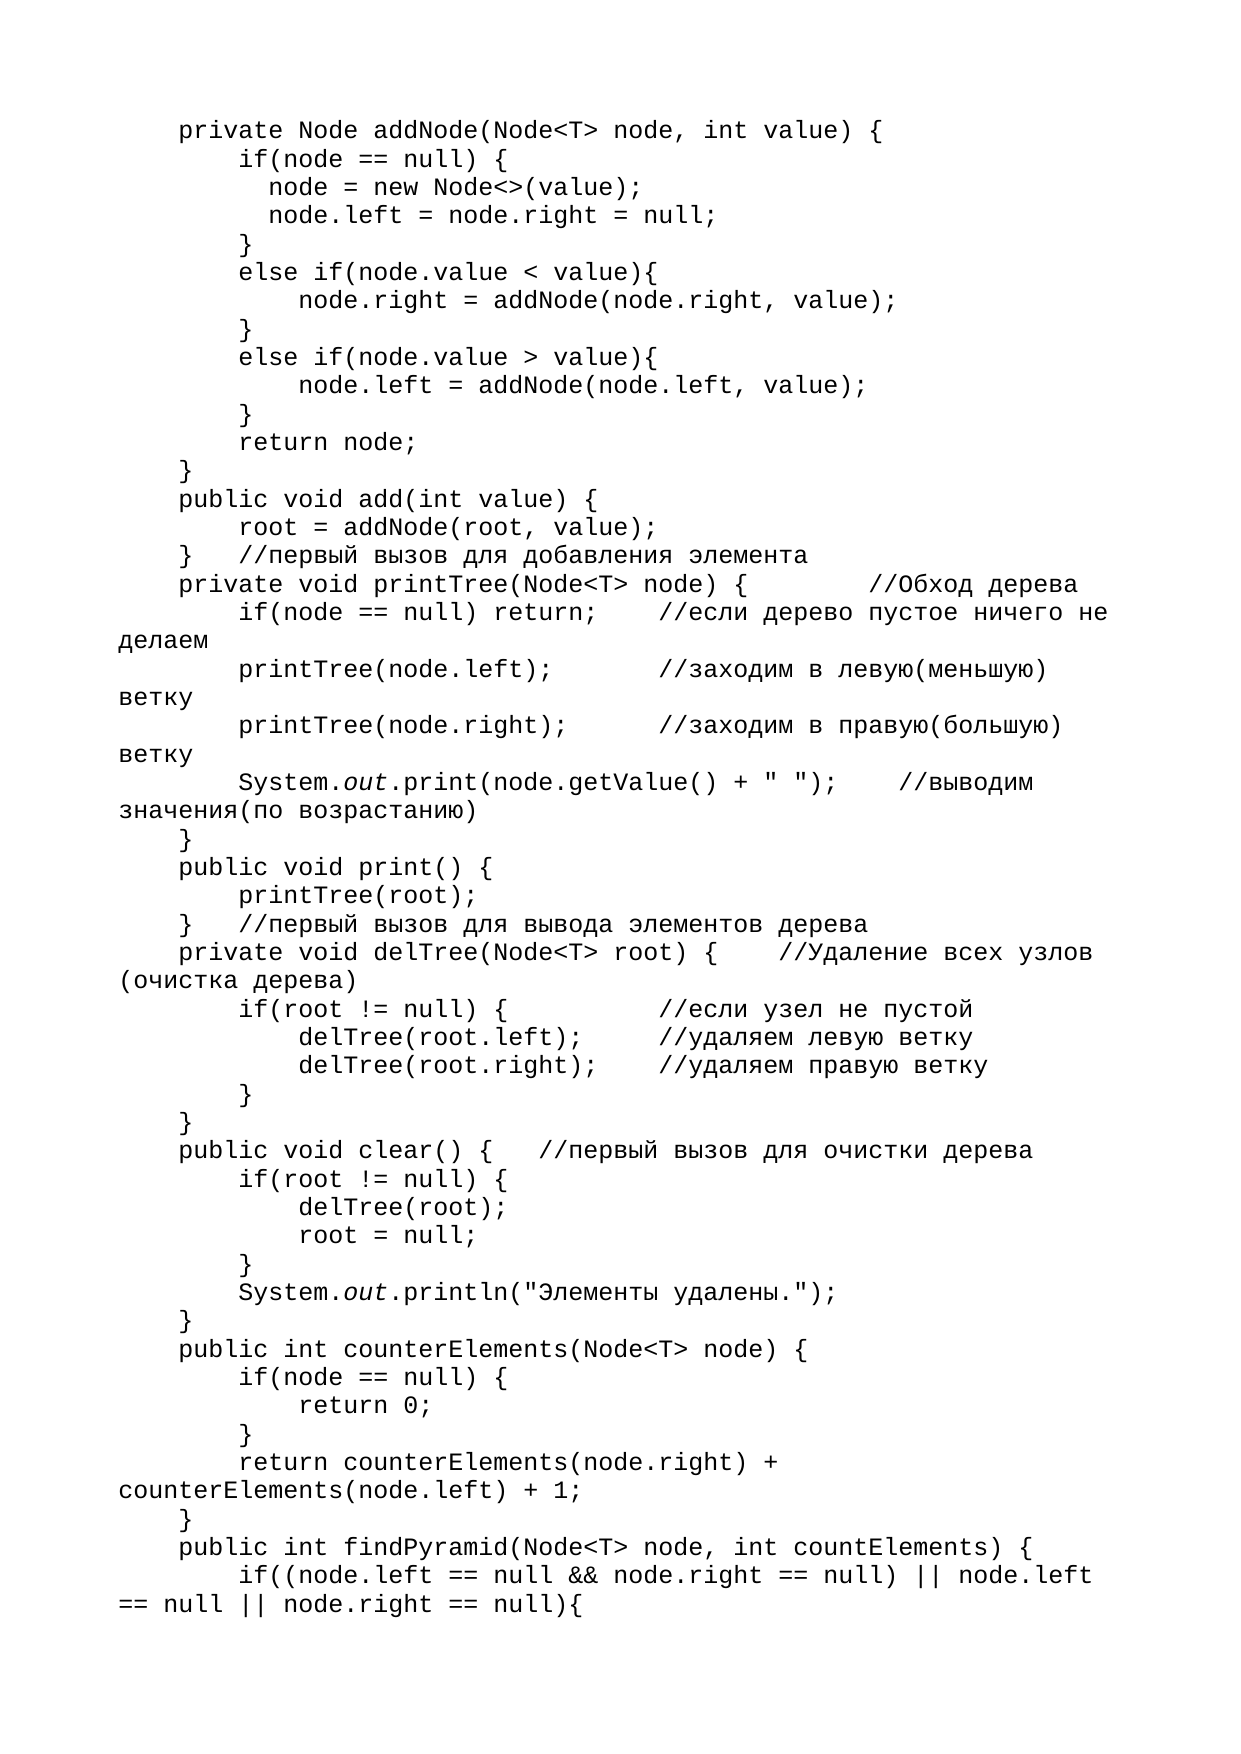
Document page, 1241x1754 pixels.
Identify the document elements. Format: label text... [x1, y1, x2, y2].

text private Node addNode(Node<T> node, int value) { if(node == null) { node = new Node<>(value); node.left = node.right = null; } else if(node.value < value){ node.right = addNode(node.right, value); } else if(node.value > value){ node.left = addNode(node.left, value); } return node; } public void add(int value) { root = addNode(root, value); } //первый вызов для добавления элемента private void printTree(Node<T> node) { //Обход дерева if(node == null) return; //если дерево пустое ничего не делаем printTree(node.left); //заходим в левую(меньшую) ветку printTree(node.right); //заходим в правую(большую) ветку System.out.print(node.getValue() + " "); //выводим значения(по возрастанию) } public void print() { printTree(root); } //первый вызов для вывода элементов дерева private void delTree(Node<T> root) { //Удаление всех узлов (очистка дерева) if(root != null) { //если узел не пустой delTree(root.left); //удаляем левую ветку delTree(root.right); //удаляем правую ветку } } public void clear() { //первый вызов для очистки дерева if(root != null) { delTree(root); root = null; } System.out.println("Элементы удалены."); } public int counterElements(Node<T> node) { if(node == null) { return 0; } return counterElements(node.right) + counterElements(node.left) + 1; } public int findPyramid(Node<T> node, int countElements) { if((node.left == null && node.right == null) || node.left == null || node.right == null){ [118, 118, 1122, 1620]
